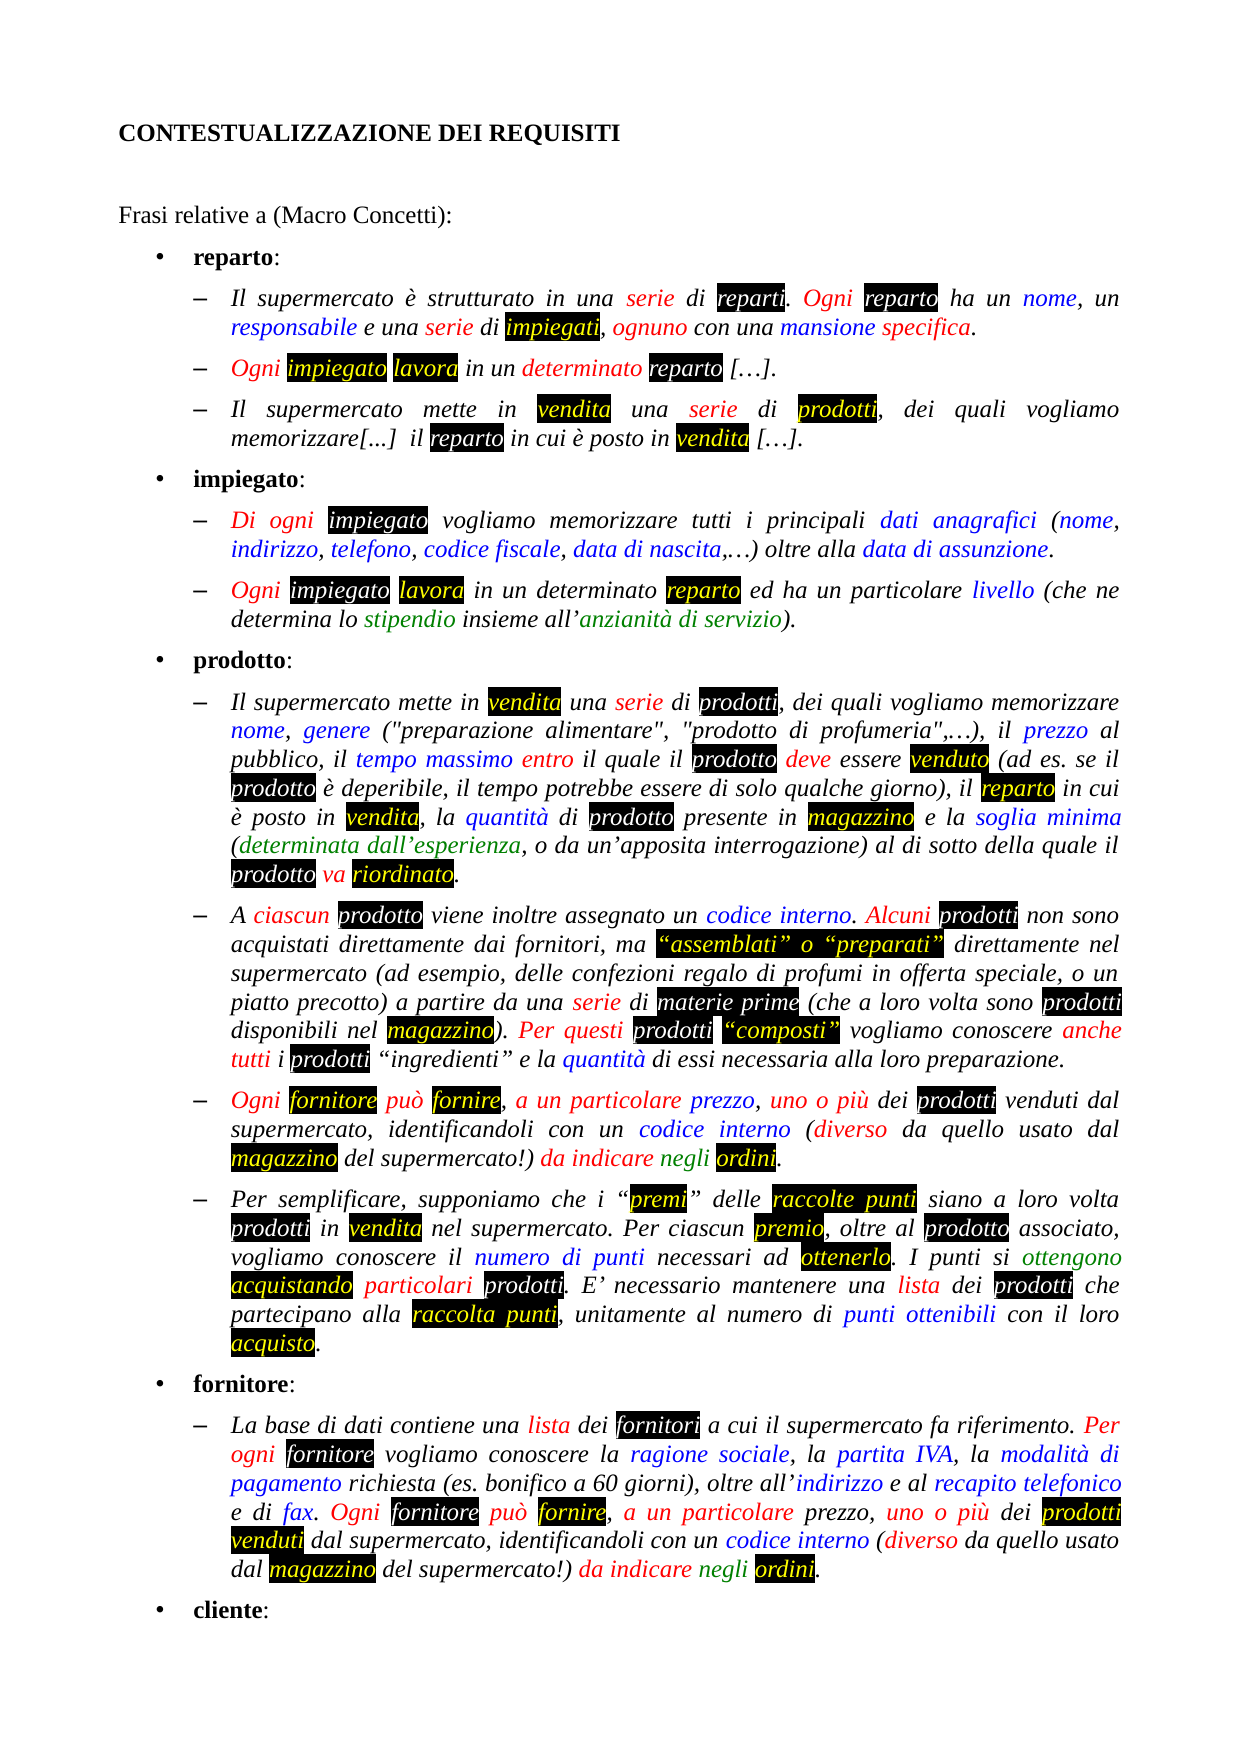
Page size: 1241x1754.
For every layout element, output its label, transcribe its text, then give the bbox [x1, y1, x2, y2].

list La base di dati contiene una lista dei fornitori a cui il supermercato fa riferimento. Per ogni fornitore vogliamo conoscere la ragione sociale, la partita IVA, la modalità di pagamento richiesta (es. bonifico a 60 giorni), oltre all’indirizzo e al recapito telefonico e di fax. Ogni fornitore può fornire, a un particolare prezzo, uno o più dei prodotti venduti dal supermercato, identificandoli con un codice interno (diverso da quello usato dal magazzino del supermercato!) da indicare negli ordini. [193, 1411, 1122, 1583]
list reparto: [156, 242, 1122, 271]
list Ogni impiegato lavora in un determinato reparto ed ha un particolare livello (che ne determina lo stipendio insieme all’anzianità di servizio). [193, 576, 1122, 633]
list Il supermercato mette in vendita una serie di prodotti, dei quali vogliamo memorizzare nome, genere ("preparazione alimentare", "prodotto di profumeria",…), il prezzo al pubblico, il tempo massimo entro il quale il prodotto deve essere venduto (ad es. se il prodotto è deperibile, il tempo potrebbe essere di solo qualche giorno), il reparto in cui è posto in vendita, la quantità di prodotto presente in magazzino e la soglia minima (determinata dall’esperienza, o da un’apposita interrogazione) al di sotto della quale il prodotto va riordinato. [193, 687, 1122, 888]
list Di ogni impiegato vogliamo memorizzare tutti i principali dati anagrafici (nome, indirizzo, telefono, codice fiscale, data di nascita,…) oltre alla data di assunzione. [193, 506, 1122, 563]
list prodotto: [156, 646, 1122, 674]
list Il supermercato mette in vendita una serie di prodotti, dei quali vogliamo memorizzare[...] il reparto in cui è posto in vendita […]. [193, 394, 1122, 452]
list Per semplificare, supponiamo che i “premi” delle raccolte punti siano a loro volta prodotti in vendita nel supermercato. Per ciascun premio, oltre al prodotto associato, vogliamo conoscere il numero di punti necessari ad ottenerlo. I punti si ottengono acquistando particolari prodotti. E’ necessario mantenere una lista dei prodotti che partecipano alla raccolta punti, unitamente al numero di punti ottenibili con il loro acquisto. [193, 1184, 1122, 1357]
list Ogni impiegato lavora in un determinato reparto […]. [193, 353, 1122, 382]
list fornitore: [156, 1369, 1122, 1398]
text CONTESTUALIZZAZIONE DEI REQUISITI [118, 118, 1122, 147]
list cliente: [156, 1596, 1122, 1624]
list impiegato: [156, 464, 1122, 493]
list A ciascun prodotto viene inoltre assegnato un codice interno. Alcuni prodotti non sono acquistati direttamente dai fornitori, ma “assemblati” o “preparati” direttamente nel supermercato (ad esempio, delle confezioni regalo di profumi in offerta speciale, o un piatto precotto) a partire da una serie di materie prime (che a loro volta sono prodotti disponibili nel magazzino). Per questi prodotti “composti” vogliamo conoscere anche tutti i prodotti “ingredienti” e la quantità di essi necessaria alla loro preparazione. [193, 901, 1122, 1073]
list Il supermercato è strutturato in una serie di reparti. Ogni reparto ha un nome, un responsabile e una serie di impiegati, ognuno con una mansione specifica. [193, 283, 1122, 341]
list Ogni fornitore può fornire, a un particolare prezzo, uno o più dei prodotti venduti dal supermercato, identificandoli con un codice interno (diverso da quello usato dal magazzino del supermercato!) da indicare negli ordini. [193, 1086, 1122, 1172]
text Frasi relative a (Macro Concetti): [118, 201, 1122, 229]
